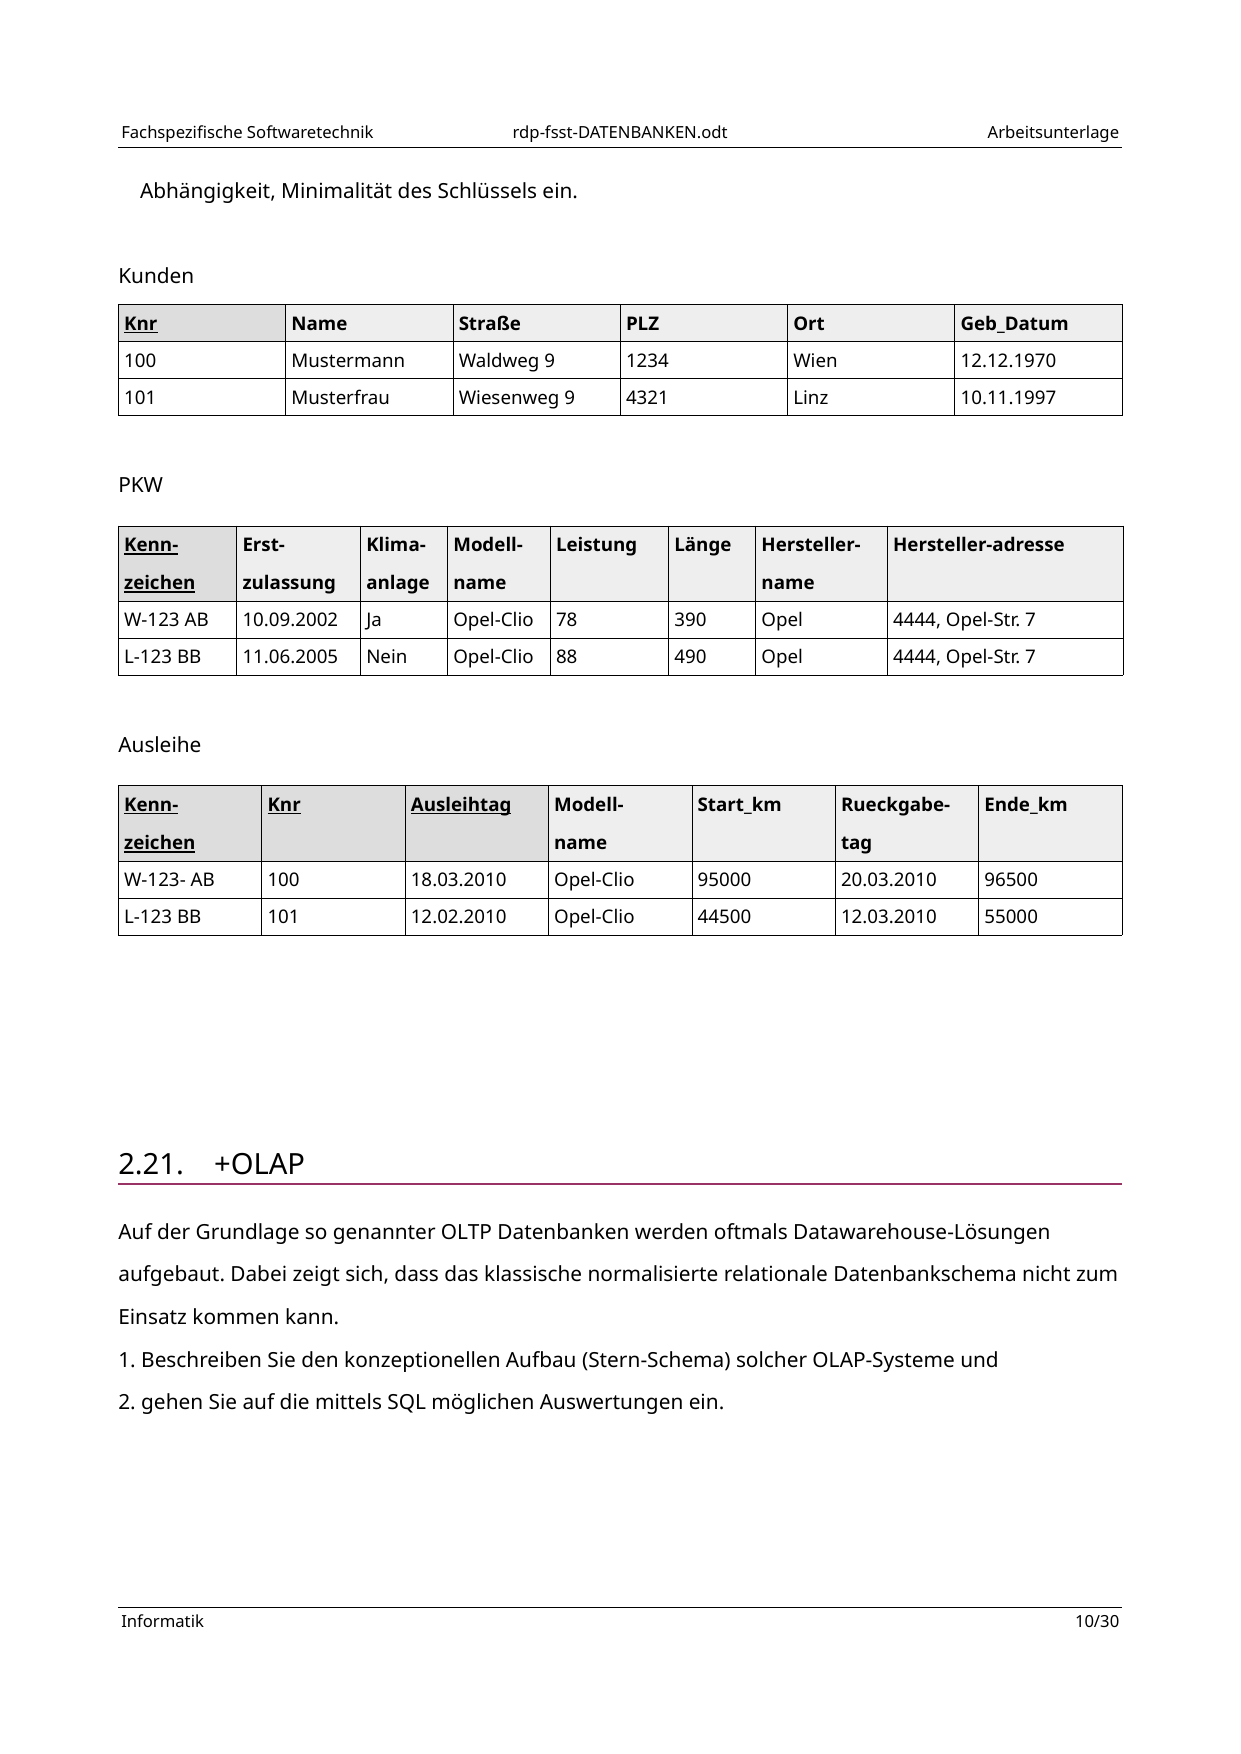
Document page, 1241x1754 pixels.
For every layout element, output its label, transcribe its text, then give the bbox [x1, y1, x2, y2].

table_cell Wiesenweg 9 [454, 379, 620, 415]
table_header Ausleihtag [406, 786, 548, 861]
table_header Modell- name [549, 786, 692, 861]
table_cell Musterfrau [286, 379, 453, 415]
table_cell Opel-Clio [448, 602, 550, 638]
table_cell 10.11.1997 [955, 379, 1122, 415]
table_cell 101 [119, 379, 285, 415]
table_header Start_km [693, 786, 835, 861]
table_cell 12.03.2010 [836, 899, 978, 935]
table_cell Wien [788, 342, 954, 378]
table_header Name [286, 305, 453, 341]
table_cell 44500 [693, 899, 835, 935]
table_cell 4444, Opel-Str. 7 [888, 602, 1123, 638]
table_cell 12.12.1970 [955, 342, 1122, 378]
text Kunden [118, 261, 1122, 290]
table_header Kenn- zeichen [119, 527, 236, 601]
text Ausleihe [118, 730, 1122, 759]
table_cell 1234 [621, 342, 787, 378]
text 1. Beschreiben Sie den konzeptionellen Aufbau (Stern-Schema) solcher OLAP-Systeme und [118, 1345, 1122, 1373]
table_header Ort [788, 305, 954, 341]
table_cell Opel-Clio [448, 639, 550, 675]
table_cell Waldweg 9 [454, 342, 620, 378]
text 2. gehen Sie auf die mittels SQL möglichen Auswertungen ein. [118, 1387, 1122, 1416]
table_cell L-123 BB [119, 639, 236, 675]
table_header Länge [669, 527, 755, 601]
table_header Kenn- zeichen [119, 786, 261, 861]
subtitle +OLAP [118, 1143, 1122, 1183]
table_cell 101 [262, 899, 405, 935]
table_cell 18.03.2010 [406, 862, 548, 898]
table_header Erst- zulassung [237, 527, 360, 601]
table_header Knr [119, 305, 285, 341]
table_header Klima- anlage [361, 527, 447, 601]
table_cell Opel-Clio [549, 899, 692, 935]
table_cell 100 [262, 862, 405, 898]
table_cell 95000 [693, 862, 835, 898]
table_cell 96500 [979, 862, 1122, 898]
table_cell Ja [361, 602, 447, 638]
table_header Geb_Datum [955, 305, 1122, 341]
table_cell W-123 AB [119, 602, 236, 638]
table_header Knr [262, 786, 405, 861]
table_header Ende_km [979, 786, 1122, 861]
table_cell 10.09.2002 [237, 602, 360, 638]
table_cell 490 [669, 639, 755, 675]
table_cell 4321 [621, 379, 787, 415]
table_cell 390 [669, 602, 755, 638]
table_cell Opel [756, 639, 887, 675]
table_header Modell- name [448, 527, 550, 601]
table_cell Opel [756, 602, 887, 638]
table_cell 20.03.2010 [836, 862, 978, 898]
table_header Straße [454, 305, 620, 341]
table_header Leistung [551, 527, 668, 601]
table_cell 4444, Opel-Str. 7 [888, 639, 1123, 675]
table_cell 78 [551, 602, 668, 638]
table_cell 88 [551, 639, 668, 675]
text Auf der Grundlage so genannter OLTP Datenbanken werden oftmals Datawarehouse-Lösungen aufgebaut. Dabei zeigt sich, dass das klassische normalisierte relationale Datenbankschema nicht zum Einsatz kommen kann. [118, 1217, 1122, 1331]
table_cell W-123- AB [119, 862, 261, 898]
table_cell 12.02.2010 [406, 899, 548, 935]
table_cell 55000 [979, 899, 1122, 935]
table_cell 100 [119, 342, 285, 378]
table_header Hersteller-adresse [888, 527, 1123, 601]
table_cell 11.06.2005 [237, 639, 360, 675]
table_header Rueckgabe-tag [836, 786, 978, 861]
table_cell Opel-Clio [549, 862, 692, 898]
table_cell Nein [361, 639, 447, 675]
text Abhängigkeit, Minimalität des Schlüssels ein. [118, 176, 1122, 205]
table_header Hersteller- name [756, 527, 887, 601]
table_cell Linz [788, 379, 954, 415]
table_cell Mustermann [286, 342, 453, 378]
table_cell L-123 BB [119, 899, 261, 935]
text PKW [118, 471, 1122, 499]
table_header PLZ [621, 305, 787, 341]
